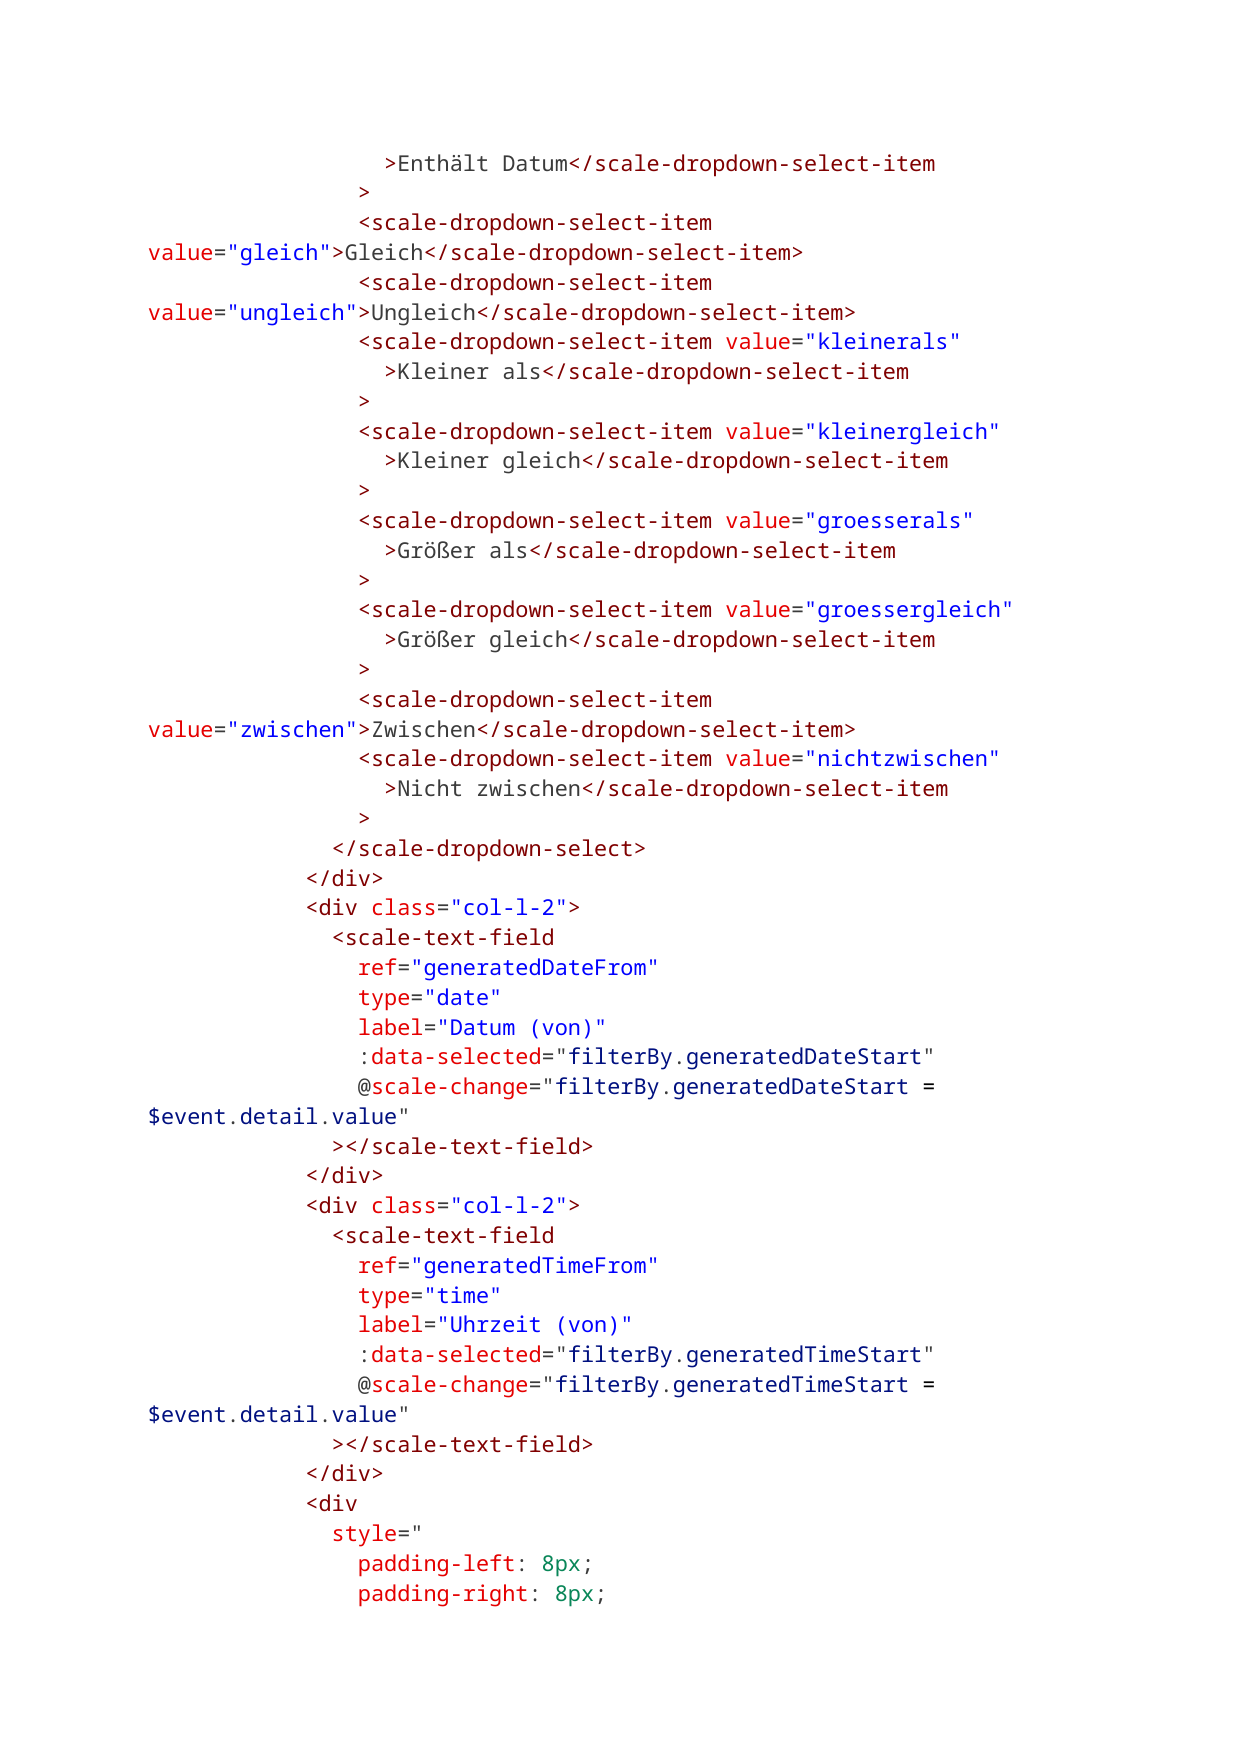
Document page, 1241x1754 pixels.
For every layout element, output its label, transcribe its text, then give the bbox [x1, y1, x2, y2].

text <scale-dropdown-select-item value="kleinergleich" [148, 416, 1093, 446]
text <scale-dropdown-select-item value="kleinerals" [148, 326, 1093, 356]
text > [148, 475, 1093, 505]
text @scale-change="filterBy.generatedDateStart = $event.detail.value" [148, 1071, 1093, 1131]
text >Kleiner gleich</scale-dropdown-select-item [148, 446, 1093, 475]
text padding-right: 8px; [148, 1578, 1093, 1607]
text </div> [148, 1458, 1093, 1488]
text @scale-change="filterBy.generatedTimeStart = $event.detail.value" [148, 1369, 1093, 1429]
text > [148, 386, 1093, 416]
text :data-selected="filterBy.generatedTimeStart" [148, 1339, 1093, 1369]
text <div [148, 1488, 1093, 1518]
text <scale-text-field [148, 922, 1093, 952]
text >Kleiner als</scale-dropdown-select-item [148, 356, 1093, 386]
text ></scale-text-field> [148, 1429, 1093, 1458]
text label="Uhrzeit (von)" [148, 1309, 1093, 1339]
text </div> [148, 1161, 1093, 1190]
text type="time" [148, 1280, 1093, 1309]
text type="date" [148, 982, 1093, 1012]
text > [148, 803, 1093, 833]
text ></scale-text-field> [148, 1131, 1093, 1161]
text </div> [148, 863, 1093, 892]
text <scale-dropdown-select-item value="gleich">Gleich</scale-dropdown-select-item> [148, 207, 1093, 267]
text >Größer gleich</scale-dropdown-select-item [148, 624, 1093, 654]
text label="Datum (von)" [148, 1012, 1093, 1041]
text <scale-text-field [148, 1220, 1093, 1250]
text <scale-dropdown-select-item value="ungleich">Ungleich</scale-dropdown-select-item> [148, 267, 1093, 326]
text padding-left: 8px; [148, 1548, 1093, 1578]
text <scale-dropdown-select-item value="zwischen">Zwischen</scale-dropdown-select-item> [148, 684, 1093, 743]
text > [148, 177, 1093, 207]
text <div class="col-l-2"> [148, 1190, 1093, 1220]
text </scale-dropdown-select> [148, 833, 1093, 863]
text <scale-dropdown-select-item value="groesserals" [148, 505, 1093, 535]
text > [148, 565, 1093, 594]
text ref="generatedTimeFrom" [148, 1250, 1093, 1280]
text <div class="col-l-2"> [148, 892, 1093, 922]
text style=" [148, 1518, 1093, 1548]
text >Enthält Datum</scale-dropdown-select-item [148, 148, 1093, 177]
text ref="generatedDateFrom" [148, 952, 1093, 982]
text <scale-dropdown-select-item value="nichtzwischen" [148, 743, 1093, 773]
text >Größer als</scale-dropdown-select-item [148, 535, 1093, 565]
text <scale-dropdown-select-item value="groessergleich" [148, 594, 1093, 624]
text :data-selected="filterBy.generatedDateStart" [148, 1041, 1093, 1071]
text > [148, 654, 1093, 684]
text >Nicht zwischen</scale-dropdown-select-item [148, 773, 1093, 803]
